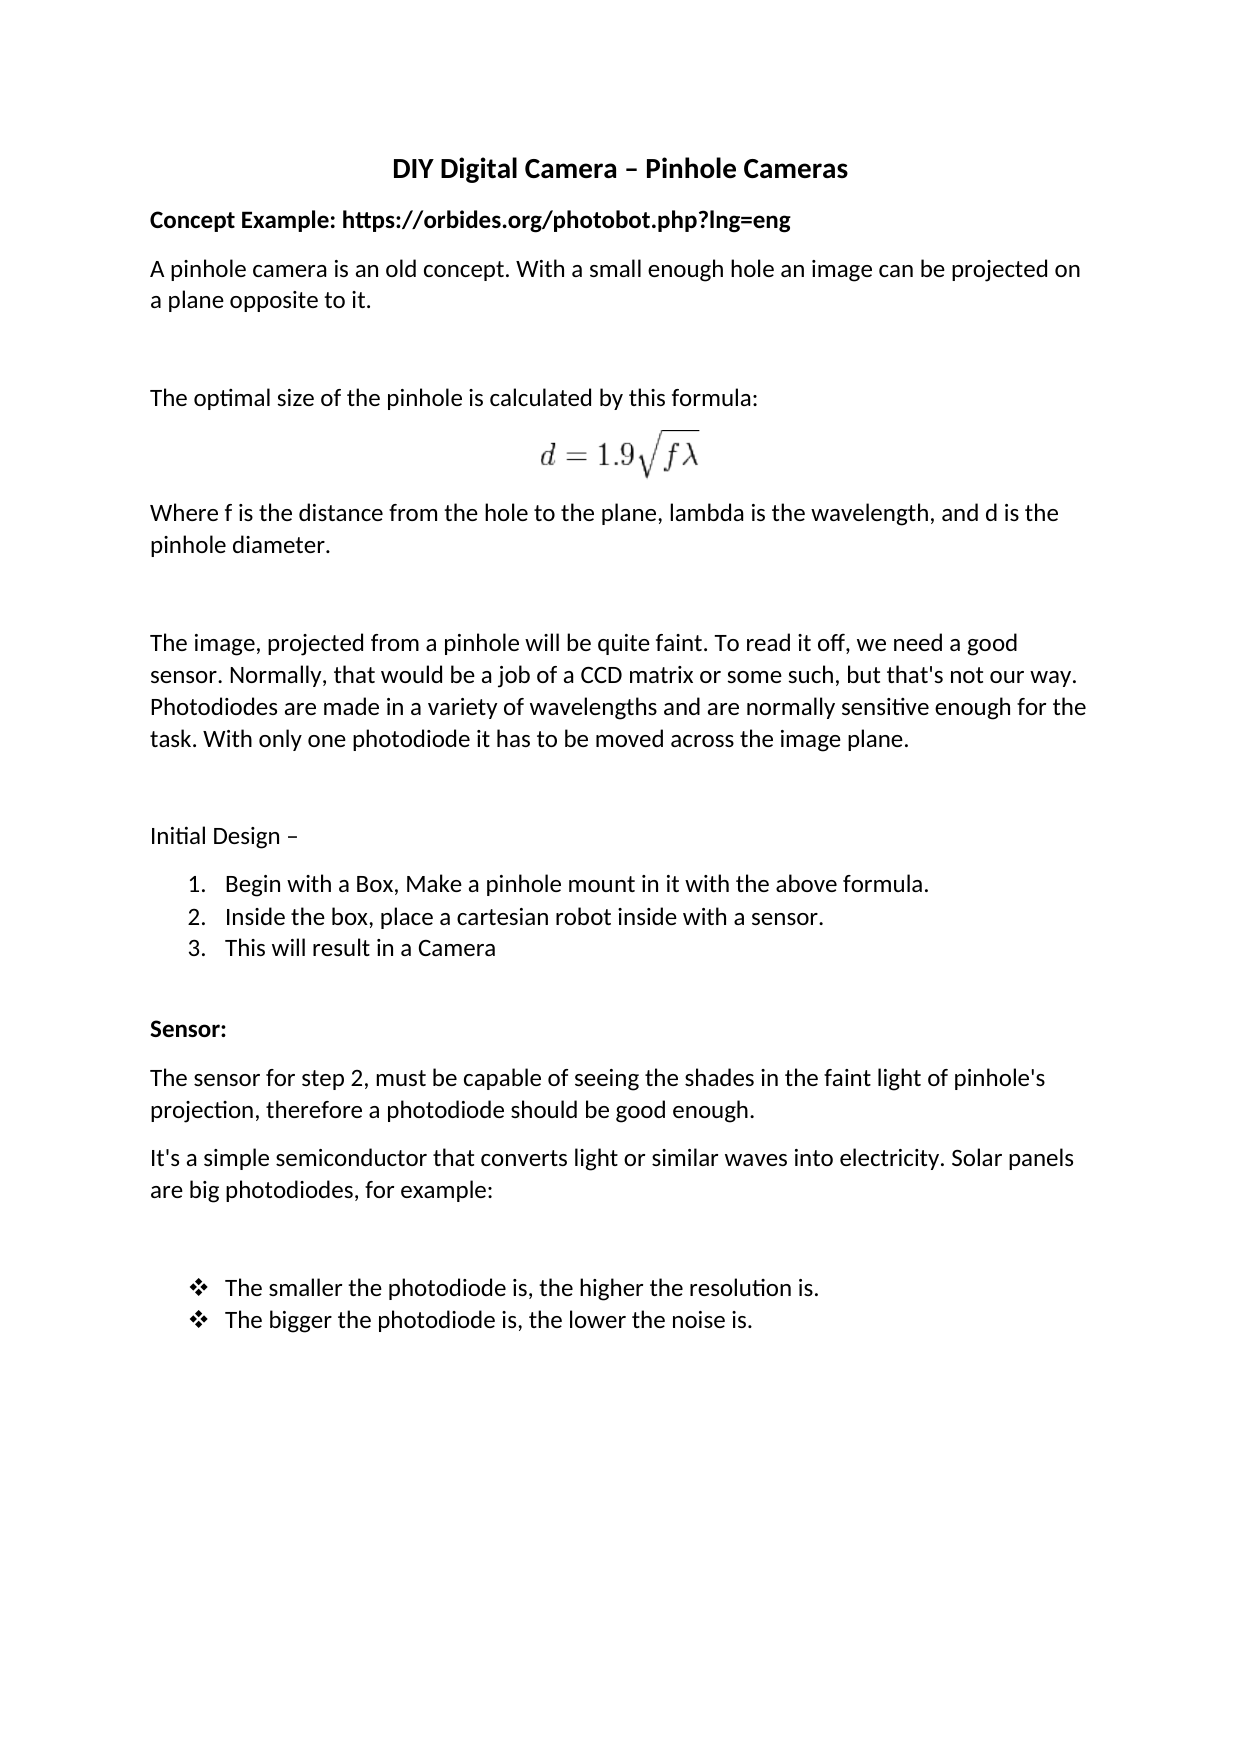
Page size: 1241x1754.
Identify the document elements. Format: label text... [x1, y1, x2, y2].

text A pinhole camera is an old concept. With a small enough hole an image can be projected on a plane opposite to it. [150, 253, 1090, 315]
text DIY Digital Camera – Pinhole Cameras [150, 150, 1090, 186]
list This will result in a Camera [187, 933, 1090, 963]
text Sensor: [150, 1013, 1090, 1044]
list Begin with a Box, Make a pinhole mount in it with the above formula. [187, 869, 1090, 899]
list Inside the box, place a cartesian robot inside with a sensor. [187, 901, 1090, 931]
list The bigger the photodiode is, the lower the noise is. [187, 1304, 1090, 1334]
text The image, projected from a pinhole will be quite faint. To read it off, we need a good sensor. Normally, that would be a job of a CCD matrix or some such, but that's not our way. Photodiodes are made in a variety of wavelengths and are normally sensitive enough for the task. With only one photodiode it has to be moved across the image plane. [150, 627, 1090, 753]
text It's a simple semiconductor that converts light or similar waves into electricity. Solar panels are big photodiodes, for example: [150, 1142, 1090, 1205]
text The optimal size of the pinhole is calculated by this formula: [150, 382, 1090, 412]
text Where f is the distance from the hole to the plane, lambda is the wavelength, and d is the pinhole diameter. [150, 497, 1090, 560]
text The sensor for step 2, must be capable of seeing the shades in the faint light of pinhole's projection, therefore a photodiode should be good enough. [150, 1062, 1090, 1124]
text Concept Example: https://orbides.org/photobot.php?lng=eng [150, 204, 1090, 234]
text Initial Design – [150, 820, 1090, 851]
list The smaller the photodiode is, the higher the resolution is. [187, 1272, 1090, 1302]
